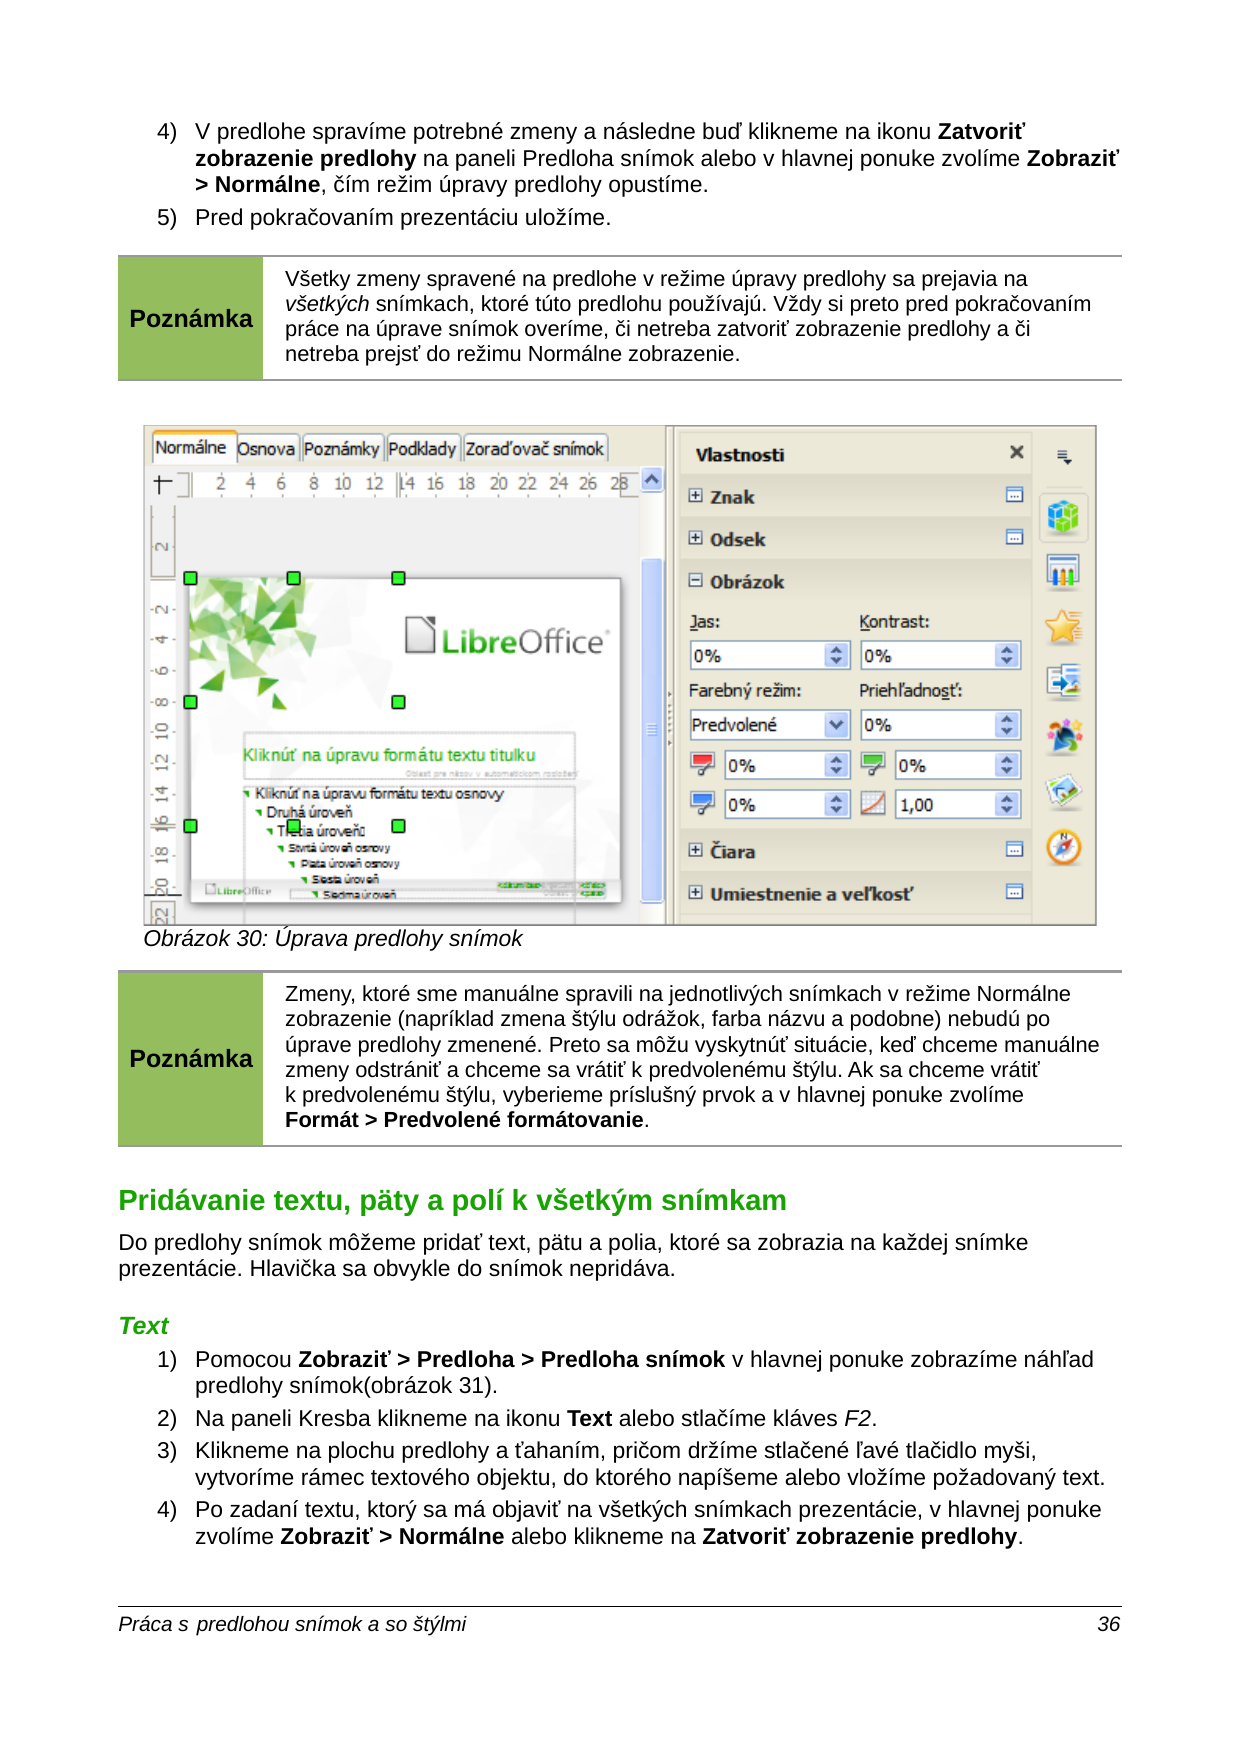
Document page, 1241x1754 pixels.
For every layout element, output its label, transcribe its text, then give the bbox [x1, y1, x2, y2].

table_header Všetky zmeny spravené na predlohe v režime úpravy predlohy sa prejavia na všetkých snímkach, ktoré túto predlohu používajú. Vždy si preto pred pokračovaním práce na úprave snímok overíme, či netreba zatvoriť zobrazenie predlohy a či netreba prejsť do režimu Normálne zobrazenie. [264, 257, 1122, 379]
list Do predlohy snímok môžeme pridať text, pätu a polia, ktoré sa zobrazia na každej snímke prezentácie. Hlavička sa obvykle do snímok nepridáva. [118, 1228, 1122, 1281]
list V predlohe spravíme potrebné zmeny a následne buď klikneme na ikonu Zatvoriť zobrazenie predlohy na paneli Predloha snímok alebo v hlavnej ponuke zvolíme Zobraziť > Normálne, čím režim úpravy predlohy opustíme. [177, 118, 1122, 197]
subtitle Text [118, 1311, 1122, 1339]
table_header Poznámka [118, 973, 263, 1145]
list Pred pokračovaním prezentáciu uložíme. [177, 203, 1122, 230]
table_header Zmeny, ktoré sme manuálne spravili na jednotlivých snímkach v režime Normálne zobrazenie (napríklad zmena štýlu odrážok, farba názvu a podobne) nebudú po úprave predlohy zmenené. Preto sa môžu vyskytnúť situácie, keď chceme manuálne zmeny odstrániť a chceme sa vrátiť k predvolenému štýlu. Ak sa chceme vrátiť k predvolenému štýlu, vyberieme príslušný prvok a v hlavnej ponuke zvolíme Formát > Predvolené formátovanie. [264, 973, 1122, 1145]
list Pomocou Zobraziť > Predloha > Predloha snímok v hlavnej ponuke zobrazíme náhľad predlohy snímok(obrázok 31). [177, 1346, 1122, 1399]
list Po zadaní textu, ktorý sa má objaviť na všetkých snímkach prezentácie, v hlavnej ponuke zvolíme Zobraziť > Normálne alebo klikneme na Zatvoriť zobrazenie predlohy. [177, 1496, 1122, 1549]
picture [143, 425, 1097, 926]
text Obrázok 30: Úprava predlohy snímok [143, 926, 1097, 951]
subtitle Pridávanie textu, päty a polí k všetkým snímkam [118, 1183, 1122, 1216]
list Klikneme na plochu predlohy a ťahaním, pričom držíme stlačené ľavé tlačidlo myši, vytvoríme rámec textového objektu, do ktorého napíšeme alebo vložíme požadovaný text. [177, 1437, 1122, 1490]
table_header Poznámka [118, 257, 263, 379]
list Na paneli Kresba klikneme na ikonu Text alebo stlačíme kláves F2. [177, 1405, 1122, 1431]
